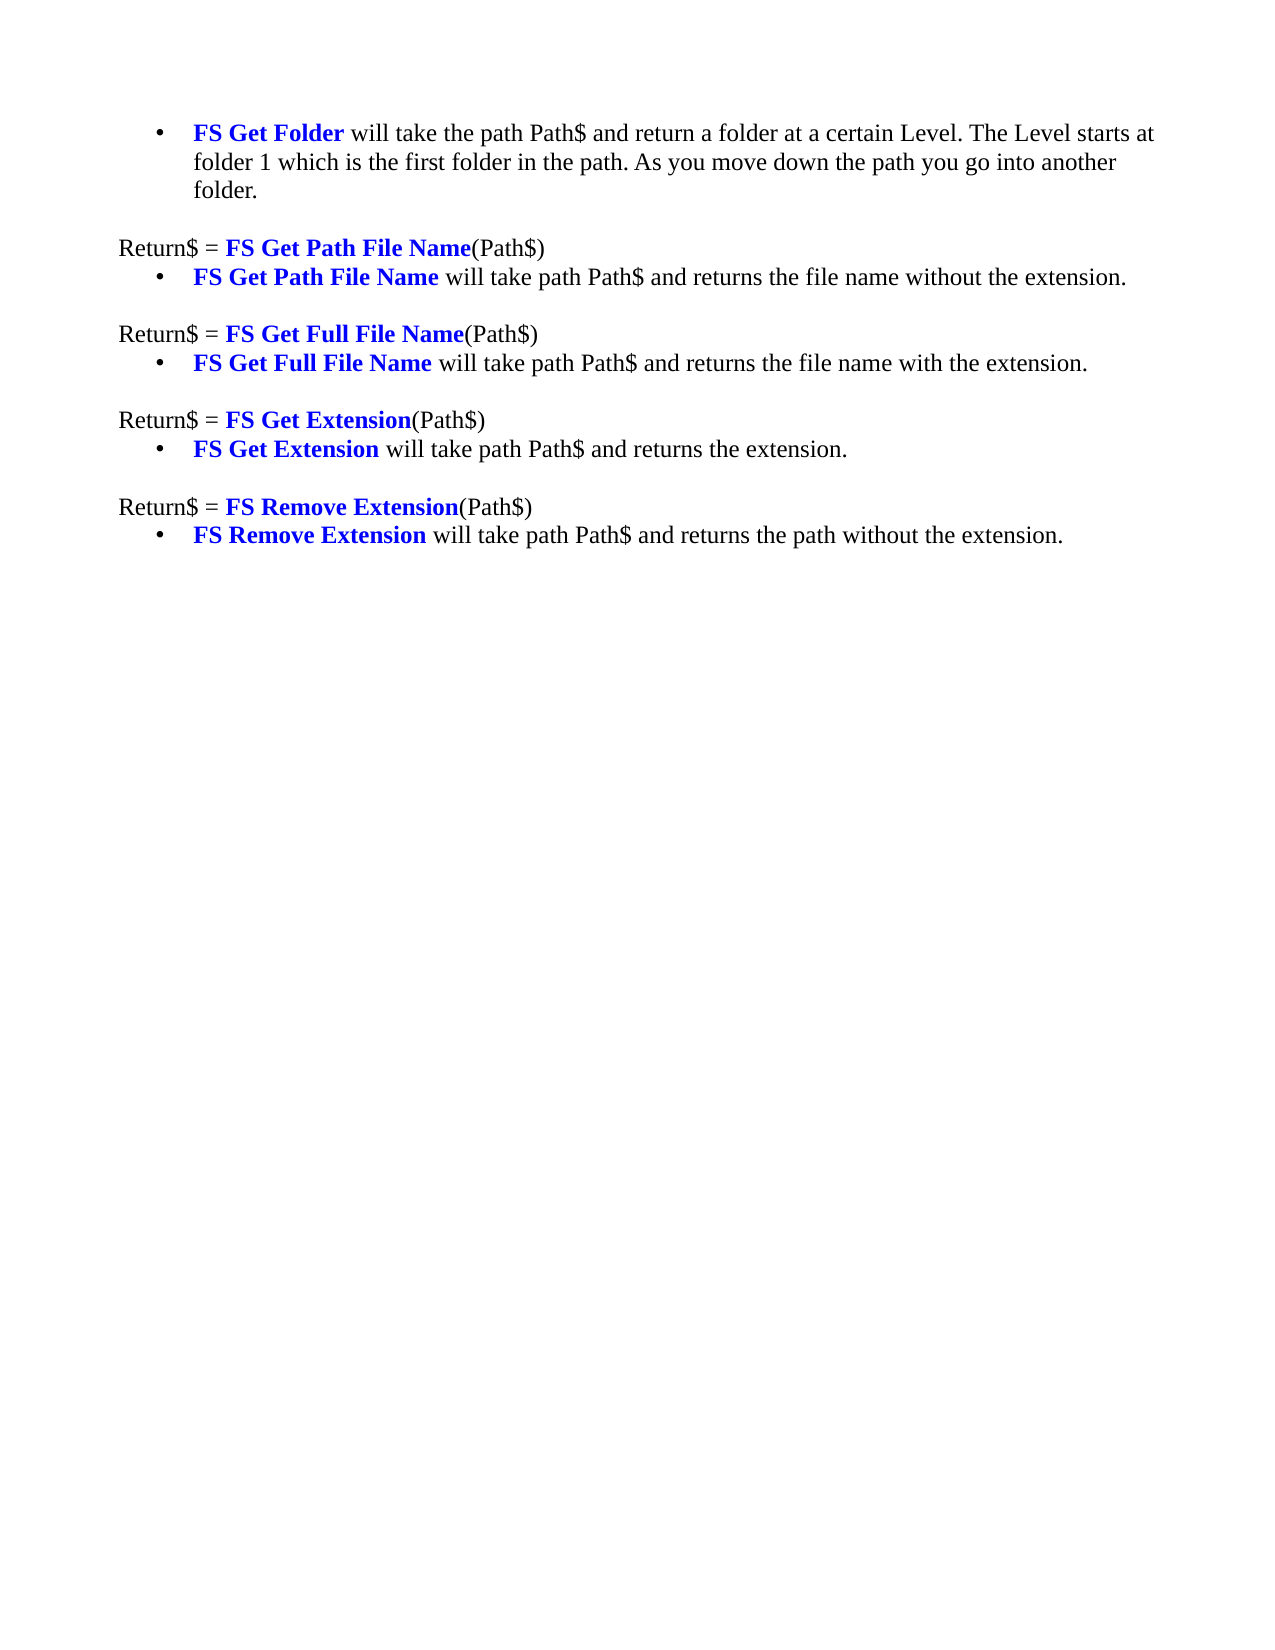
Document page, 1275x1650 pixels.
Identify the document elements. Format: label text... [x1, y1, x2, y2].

text Return$ = FS Remove Extension(Path$) [118, 492, 1157, 521]
text Return$ = FS Get Path File Name(Path$) [118, 233, 1157, 262]
text Return$ = FS Get Full File Name(Path$) [118, 319, 1157, 348]
list FS Remove Extension will take path Path$ and returns the path without the extension. [156, 521, 1157, 549]
list FS Get Path File Name will take path Path$ and returns the file name without the extension. [156, 262, 1157, 291]
list FS Get Extension will take path Path$ and returns the extension. [156, 434, 1157, 463]
list FS Get Full File Name will take path Path$ and returns the file name with the extension. [156, 348, 1157, 377]
list FS Get Folder will take the path Path$ and return a folder at a certain Level. The Level starts at folder 1 which is the first folder in the path. As you move down the path you go into another folder. [156, 118, 1157, 204]
text Return$ = FS Get Extension(Path$) [118, 406, 1157, 434]
